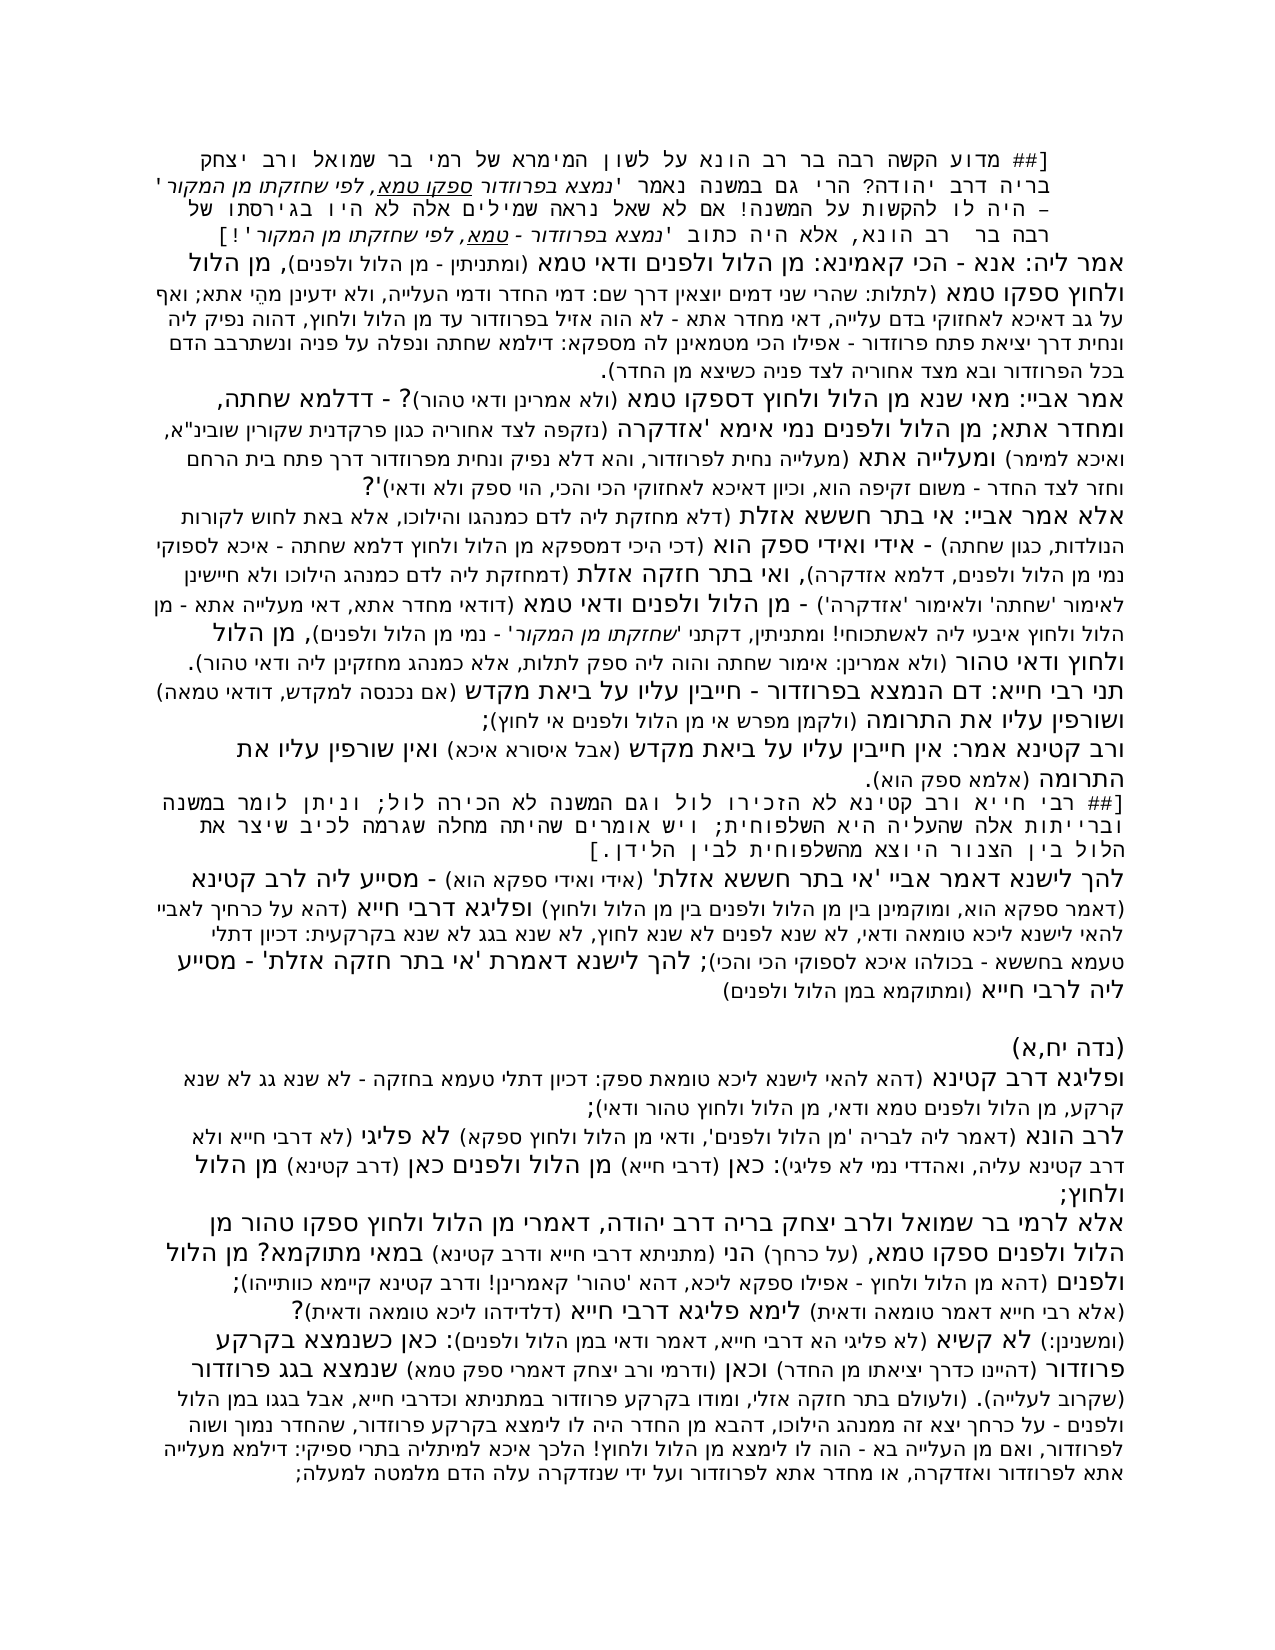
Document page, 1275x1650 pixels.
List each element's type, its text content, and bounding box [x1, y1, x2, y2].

text תני רבי חייא: דם הנמצא בפרוזדור - חייבין עליו על ביאת מקדש (אם נכנסה למקדש, דודאי טמאה) ושורפין עליו את התרומה (ולקמן מפרש אי מן הלול ולפנים אי לחוץ); [150, 676, 1125, 734]
text אלא אמר אביי: אי בתר חששא אזלת (דלא מחזקת ליה לדם כמנהגו והילוכו, אלא באת לחוש לקורות הנולדות, כגון שחתה) - אידי ואידי ספק הוא (דכי היכי דמספקא מן הלול ולחוץ דלמא שחתה - איכא לספוקי נמי מן הלול ולפנים, דלמא אזדקרה), ואי בתר חזקה אזלת (דמחזקת ליה לדם כמנהג הילוכו ולא חיישינן לאימור 'שחתה' ולאימור 'אזדקרה') - מן הלול ולפנים ודאי טמא (דודאי מחדר אתא, דאי מעלייה אתא - מן הלול ולחוץ איבעי ליה לאשתכוחי! ומתניתין, דקתני 'שחזקתו מן המקור' - נמי מן הלול ולפנים), מן הלול ולחוץ ודאי טהור (ולא אמרינן: אימור שחתה והוה ליה ספק לתלות, אלא כמנהג מחזקינן ליה ודאי טהור). [150, 501, 1125, 676]
text ורב קטינא אמר: אין חייבין עליו על ביאת מקדש (אבל איסורא איכא) ואין שורפין עליו את התרומה (אלמא ספק הוא). [150, 734, 1125, 793]
text לרב הונא (דאמר ליה לבריה 'מן הלול ולפנים', ודאי מן הלול ולחוץ ספקא) לא פליגי (לא דרבי חייא ולא דרב קטינא עליה, ואהדדי נמי לא פליגי): כאן (דרבי חייא) מן הלול ולפנים כאן (דרב קטינא) מן הלול ולחוץ; [150, 1121, 1125, 1208]
text (אלא רבי חייא דאמר טומאה ודאית) לימא פליגא דרבי חייא (דלדידהו ליכא טומאה ודאית)? [150, 1296, 1125, 1325]
text (נדה יח,א) [150, 1033, 1125, 1063]
text [## רבי חייא ורב קטינא לא הזכירו לול וגם המשנה לא הכירה לול; וניתן לומר במשנה וברייתות אלה שהעליה היא השלפוחית; ויש אומרים שהיתה מחלה שגרמה לכיב שיצר את הלול בין הצנור היוצא מהשלפוחית לבין הלידן.] [150, 793, 1125, 864]
text אמר ליה: אנא - הכי קאמינא: מן הלול ולפנים ודאי טמא (ומתניתין - מן הלול ולפנים), מן הלול ולחוץ ספקו טמא (לתלות: שהרי שני דמים יוצאין דרך שם: דמי החדר ודמי העלייה, ולא ידעינן מהֵי אתא; ואף על גב דאיכא לאחזוקי בדם עלייה, דאי מחדר אתא - לא הוה אזיל בפרוזדור עד מן הלול ולחוץ, דהוה נפיק ליה ונחית דרך יציאת פתח פרוזדור - אפילו הכי מטמאינן לה מספקא: דילמא שחתה ונפלה על פניה ונשתרבב הדם בכל הפרוזדור ובא מצד אחוריה לצד פניה כשיצא מן החדר). [150, 248, 1125, 384]
text ופליגא דרב קטינא (דהא להאי לישנא ליכא טומאת ספק: דכיון דתלי טעמא בחזקה - לא שנא גג לא שנא קרקע, מן הלול ולפנים טמא ודאי, מן הלול ולחוץ טהור ודאי); [150, 1063, 1125, 1121]
text אלא לרמי בר שמואל ולרב יצחק בריה דרב יהודה, דאמרי מן הלול ולחוץ ספקו טהור מן הלול ולפנים ספקו טמא, (על כרחך) הני (מתניתא דרבי חייא ודרב קטינא) במאי מתוקמא? מן הלול ולפנים (דהא מן הלול ולחוץ - אפילו ספקא ליכא, דהא 'טהור' קאמרינן! ודרב קטינא קיימא כוותייהו); [150, 1208, 1125, 1296]
text [## מדוע הקשה רבה בר רב הונא על לשון המימרא של רמי בר שמואל ורב יצחק בריה דרב יהודה? הרי גם במשנה נאמר 'נמצא בפרוזדור ספקו טמא, לפי שחזקתו מן המקור' – היה לו להקשות על המשנה! אם לא שאל נראה שמילים אלה לא היו בגירסתו של רבה בר רב הונא, אלא היה כתוב 'נמצא בפרוזדור - טמא, לפי שחזקתו מן המקור'!] [150, 150, 1050, 248]
text אמר אביי: מאי שנא מן הלול ולחוץ דספקו טמא (ולא אמרינן ודאי טהור)? - דדלמא שחתה, ומחדר אתא; מן הלול ולפנים נמי אימא 'אזדקרה (נזקפה לצד אחוריה כגון פרקדנית שקורין שובינ"א, ואיכא למימר) ומעלייה אתא (מעלייה נחית לפרוזדור, והא דלא נפיק ונחית מפרוזדור דרך פתח בית הרחם וחזר לצד החדר - משום זקיפה הוא, וכיון דאיכא לאחזוקי הכי והכי, הוי ספק ולא ודאי)'? [150, 384, 1125, 501]
text (ומשנינן:) לא קשיא (לא פליגי הא דרבי חייא, דאמר ודאי במן הלול ולפנים): כאן כשנמצא בקרקע פרוזדור (דהיינו כדרך יציאתו מן החדר) וכאן (ודרמי ורב יצחק דאמרי ספק טמא) שנמצא בגג פרוזדור (שקרוב לעלייה). (ולעולם בתר חזקה אזלי, ומודו בקרקע פרוזדור במתניתא וכדרבי חייא, אבל בגגו במן הלול ולפנים - על כרחך יצא זה ממנהג הילוכו, דהבא מן החדר היה לו לימצא בקרקע פרוזדור, שהחדר נמוך ושוה לפרוזדור, ואם מן העלייה בא - הוה לו לימצא מן הלול ולחוץ! הלכך איכא למיתליה בתרי ספיקי: דילמא מעלייה אתא לפרוזדור ואזדקרה, או מחדר אתא לפרוזדור ועל ידי שנזדקרה עלה הדם מלמטה למעלה; [150, 1325, 1125, 1486]
text להך לישנא דאמר אביי 'אי בתר חששא אזלת' (אידי ואידי ספקא הוא) - מסייע ליה לרב קטינא (דאמר ספקא הוא, ומוקמינן בין מן הלול ולפנים בין מן הלול ולחוץ) ופליגא דרבי חייא (דהא על כרחיך לאביי להאי לישנא ליכא טומאה ודאי, לא שנא לפנים לא שנא לחוץ, לא שנא בגג לא שנא בקרקעית: דכיון דתלי טעמא בחששא - בכולהו איכא לספוקי הכי והכי); להך לישנא דאמרת 'אי בתר חזקה אזלת' - מסייע ליה לרבי חייא (ומתוקמא במן הלול ולפנים) [150, 864, 1125, 1005]
